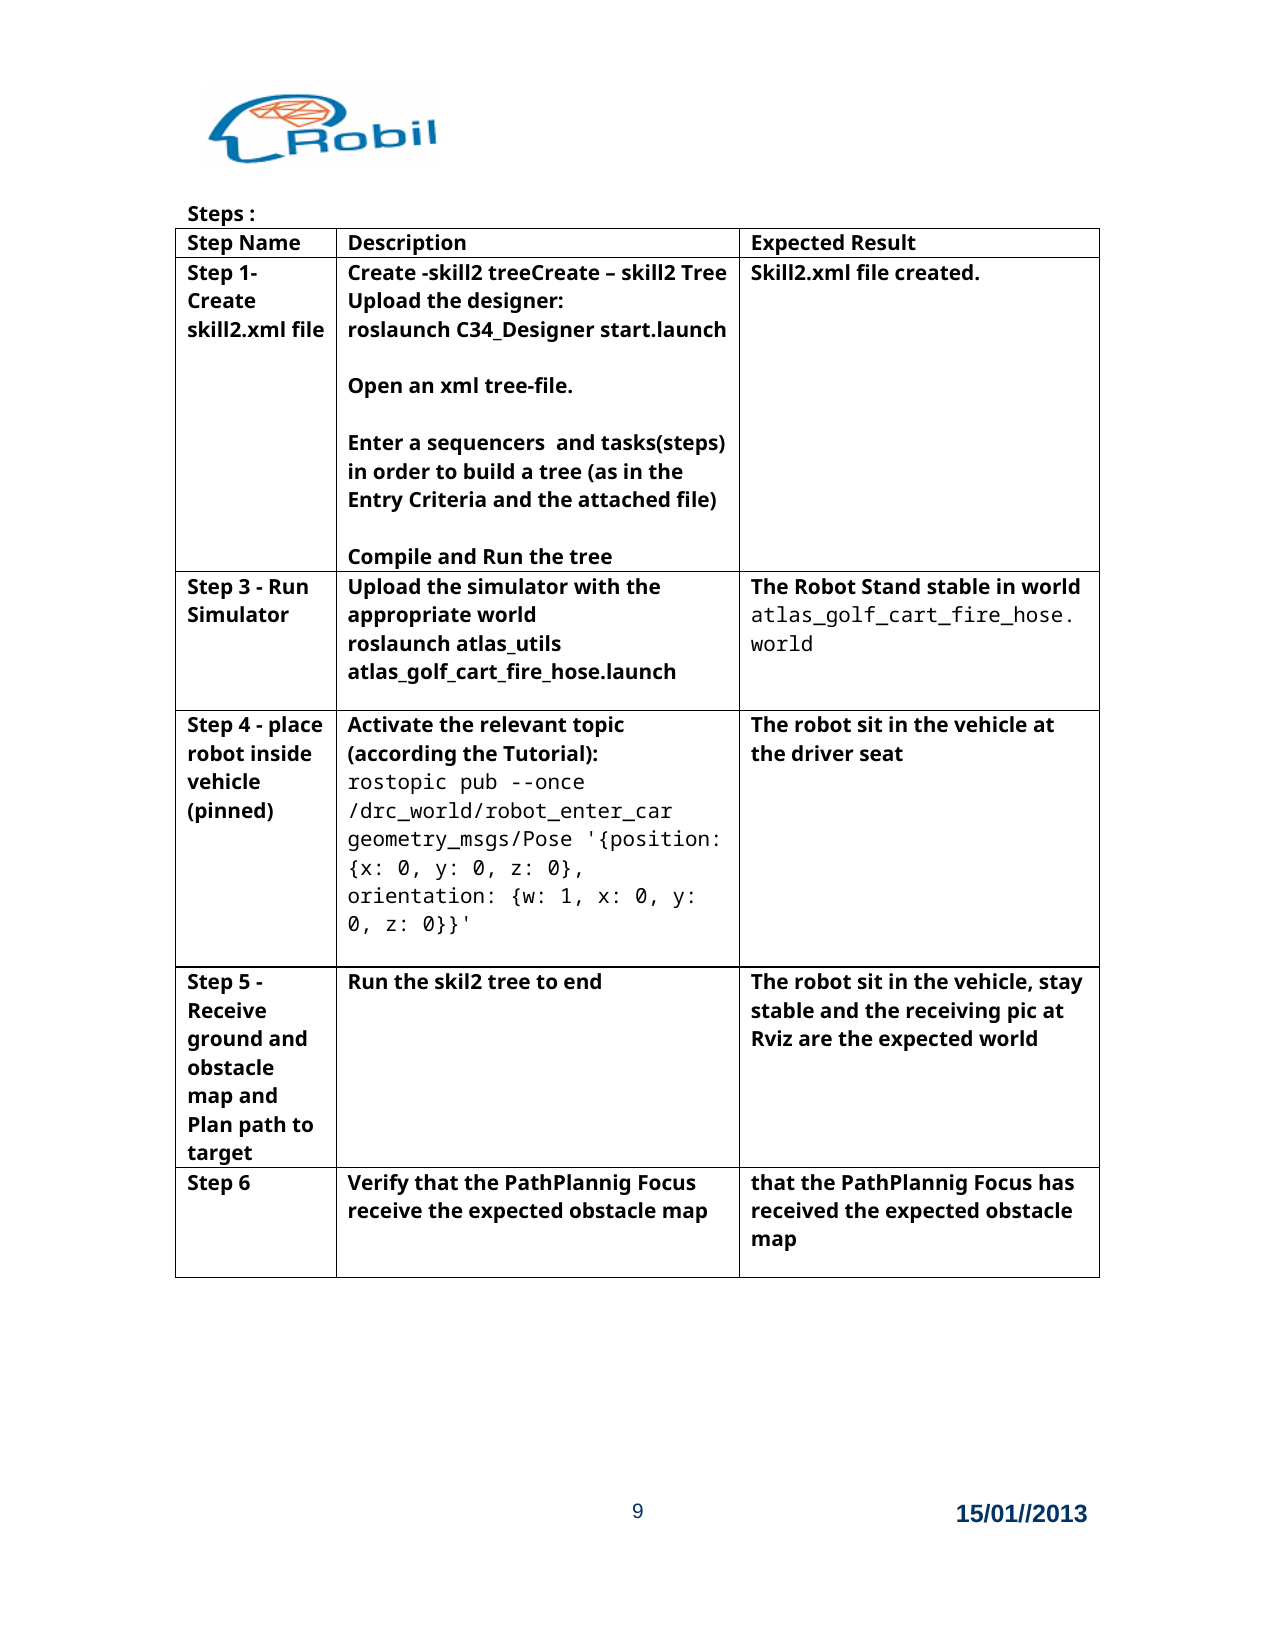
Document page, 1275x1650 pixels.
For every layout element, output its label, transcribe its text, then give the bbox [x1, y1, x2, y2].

picture [204, 84, 440, 166]
text Steps : [187, 199, 1087, 227]
table_cell Step 4 - place robot inside vehicle (pinned) [176, 711, 336, 966]
table_cell Create -skill2 treeCreate – skill2 Tree Upload the designer: roslaunch C34_Designer start.launch Open an xml tree-file. Enter a sequencers and tasks(steps) in order to build a tree (as in the Entry Criteria and the attached file) Compile and Run the tree [337, 258, 739, 571]
table_cell The robot sit in the vehicle at the driver seat [740, 711, 1099, 966]
table_cell that the PathPlannig Focus has received the expected obstacle map [740, 1168, 1099, 1277]
table_cell Skill2.xml file created. [740, 258, 1099, 571]
table_header Description [337, 229, 739, 257]
table_cell Step 3 - Run Simulator [176, 572, 336, 709]
table_cell The Robot Stand stable in world atlas_golf_cart_fire_hose.world [740, 572, 1099, 709]
table_cell Verify that the PathPlannig Focus receive the expected obstacle map [337, 1168, 739, 1277]
table_header Expected Result [740, 229, 1099, 257]
table_cell Step 1- Create skill2.xml file [176, 258, 336, 571]
table_header Step Name [176, 229, 336, 257]
table_cell Upload the simulator with the appropriate world roslaunch atlas_utils atlas_golf_cart_fire_hose.launch [337, 572, 739, 709]
table_cell Activate the relevant topic (according the Tutorial): rostopic pub --once /drc_world/robot_enter_car geometry_msgs/Pose '{position: {x: 0, y: 0, z: 0}, orientation: {w: 1, x: 0, y: 0, z: 0}}' [337, 711, 739, 966]
table_cell Step 6 [176, 1168, 336, 1277]
table_cell Run the skil2 tree to end [337, 968, 739, 1167]
table_cell Step 5 - Receive ground and obstacle map and Plan path to target [176, 968, 336, 1167]
table_cell The robot sit in the vehicle, stay stable and the receiving pic at Rviz are the expected world [740, 968, 1099, 1167]
